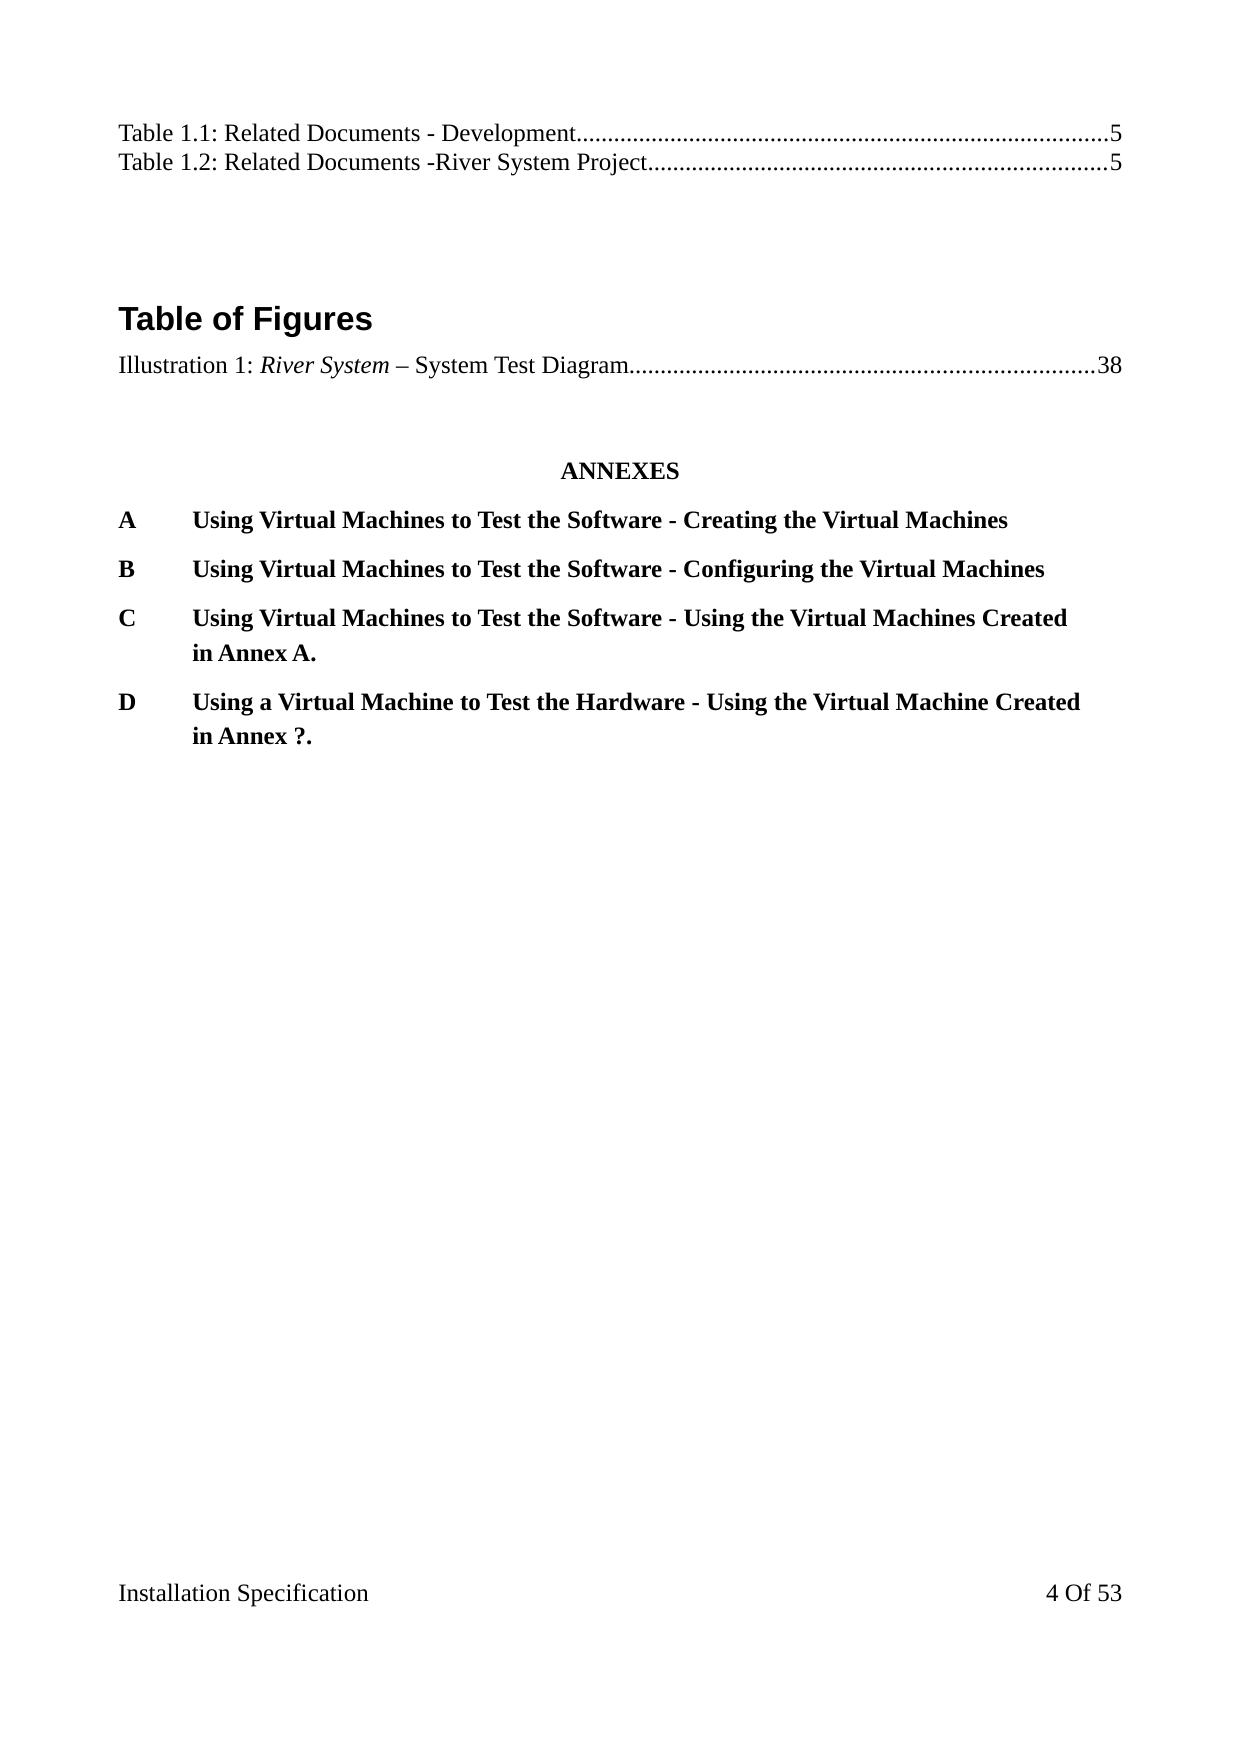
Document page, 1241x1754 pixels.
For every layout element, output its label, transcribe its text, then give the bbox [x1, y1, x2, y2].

text Table 1.1: Related Documents - Development 5 [118, 118, 1122, 147]
text A Using Virtual Machines to Test the Software - Creating the Virtual Machines [118, 505, 1122, 534]
text Illustration 1: River System – System Test Diagram 38 [118, 350, 1122, 378]
text D Using a Virtual Machine to Test the Hardware - Using the Virtual Machine Created in Annex ?. [118, 687, 1122, 750]
text B Using Virtual Machines to Test the Software - Configuring the Virtual Machines [118, 554, 1122, 583]
subtitle Table of Figures [118, 299, 1122, 337]
text ANNEXES [118, 456, 1122, 485]
text C Using Virtual Machines to Test the Software - Using the Virtual Machines Created in Annex A. [118, 603, 1122, 667]
text Table 1.2: Related Documents -River System Project 5 [118, 147, 1122, 176]
